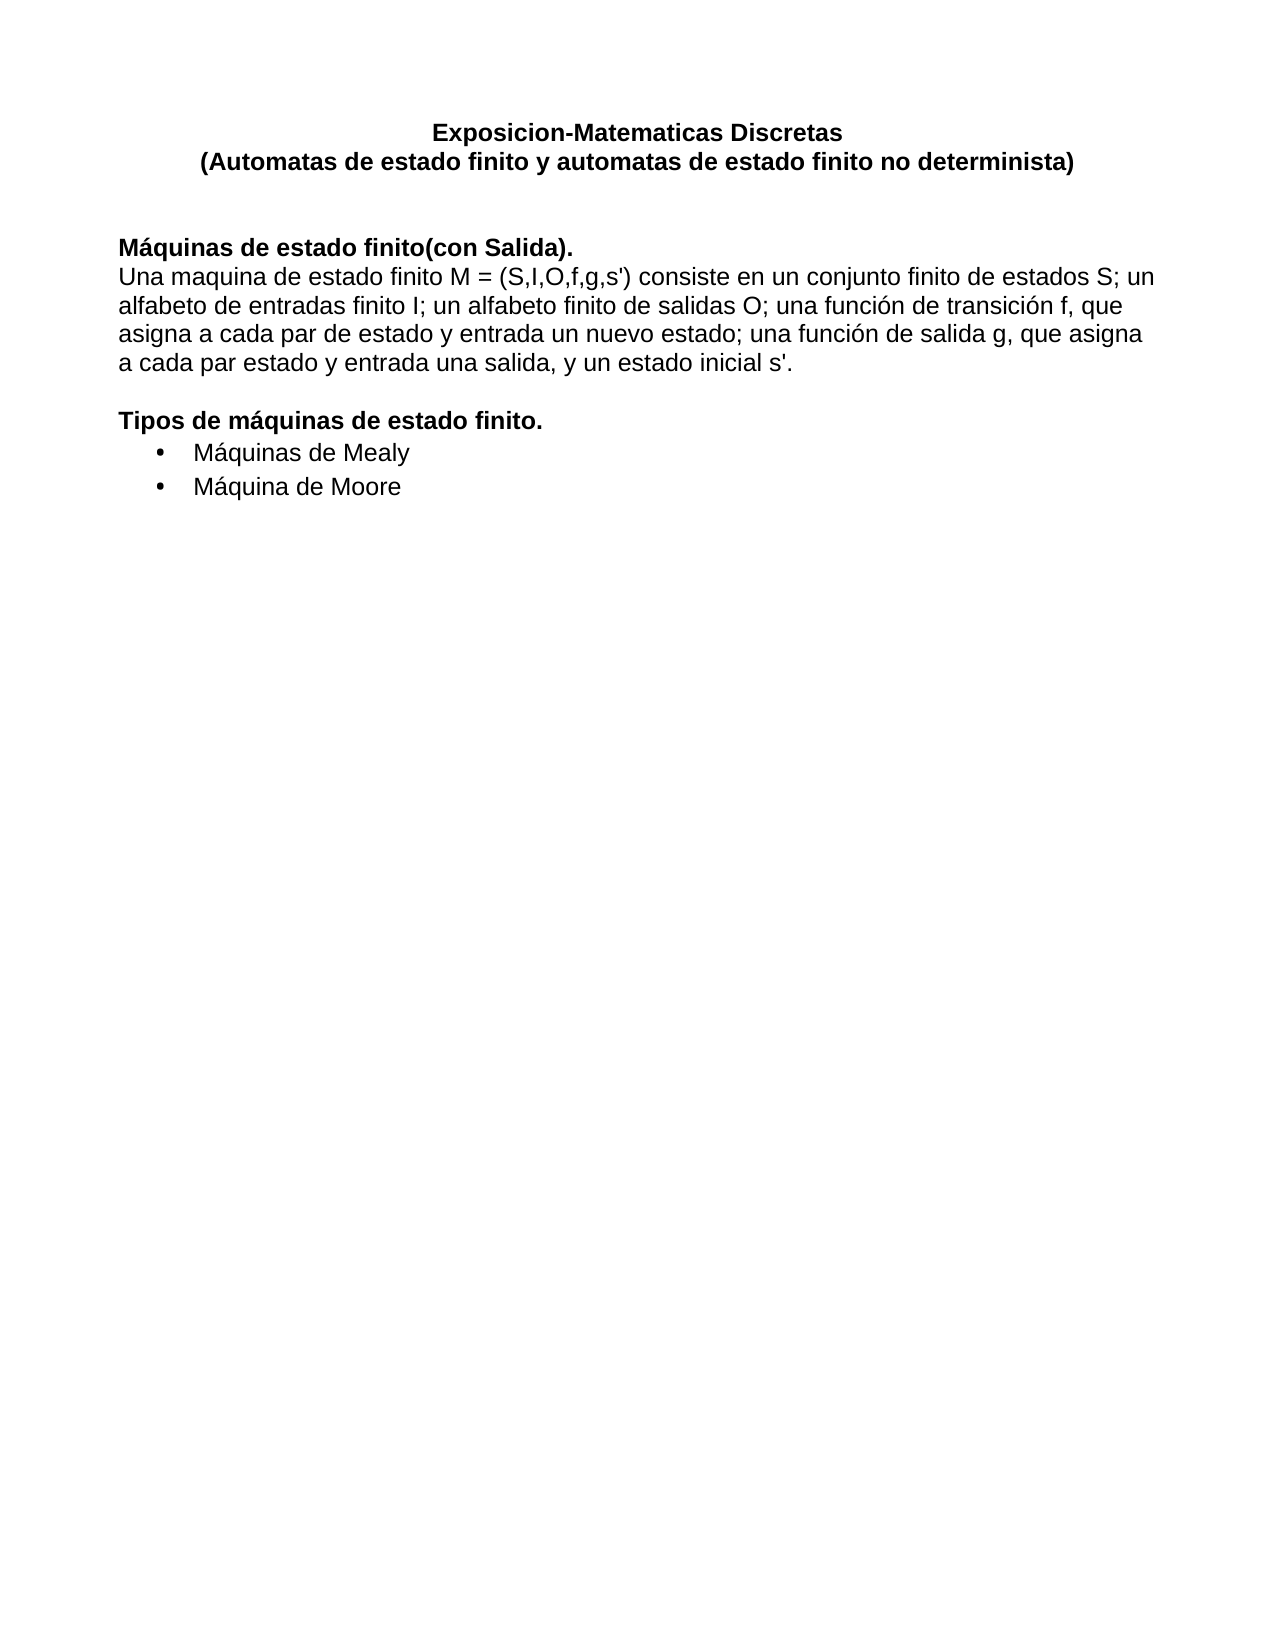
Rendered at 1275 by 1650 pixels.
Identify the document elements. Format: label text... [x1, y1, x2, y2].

list Máquina de Moore [156, 468, 1157, 502]
text (Automatas de estado finito y automatas de estado finito no determinista) [118, 147, 1157, 176]
text Tipos de máquinas de estado finito. [118, 406, 1157, 434]
text Máquinas de estado finito(con Salida). [118, 233, 1157, 262]
list Máquinas de Mealy [156, 434, 1157, 468]
text Una maquina de estado finito M = (S,I,O,f,g,s') consiste en un conjunto finito de estados S; un alfabeto de entradas finito I; un alfabeto finito de salidas O; una función de transición f, que asigna a cada par de estado y entrada un nuevo estado; una función de salida g, que asigna a cada par estado y entrada una salida, y un estado inicial s'. [118, 262, 1157, 377]
text Exposicion-Matematicas Discretas [118, 118, 1157, 147]
